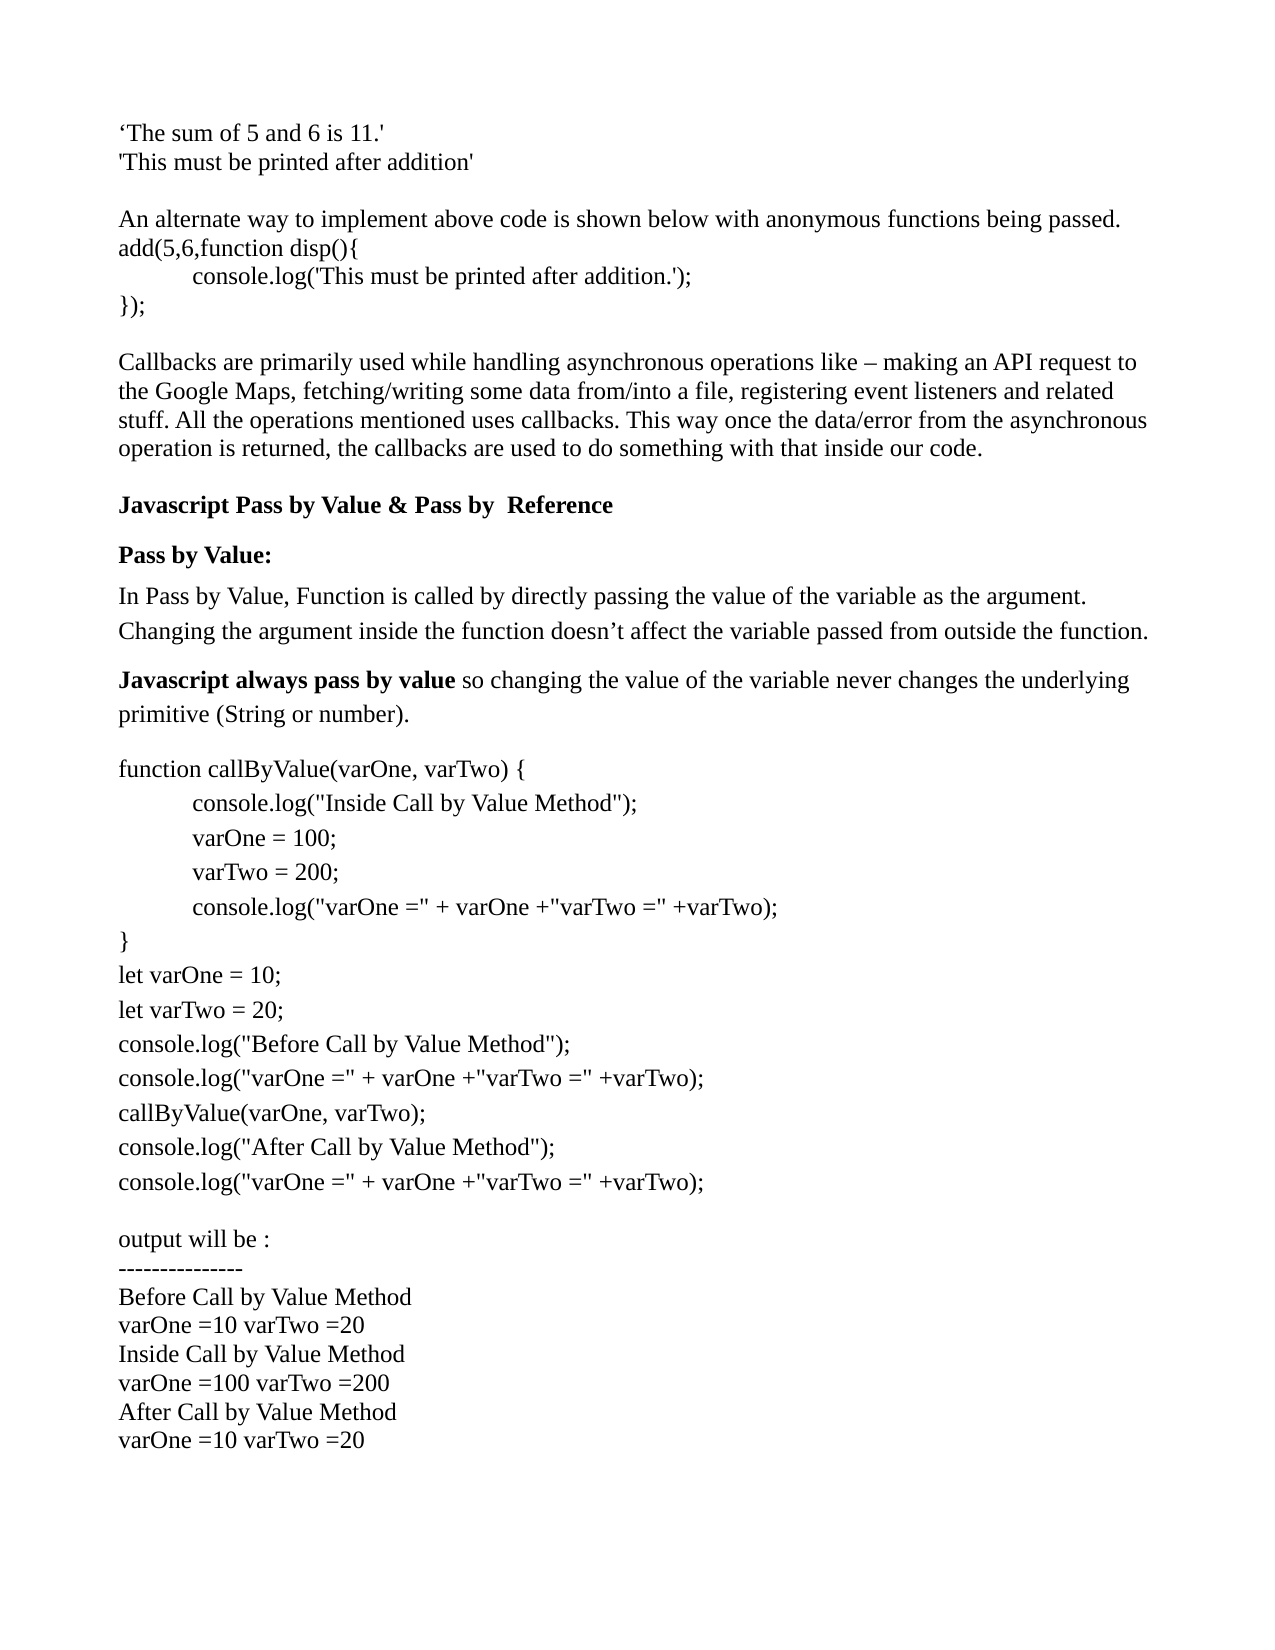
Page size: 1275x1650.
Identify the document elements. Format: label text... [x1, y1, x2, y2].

text console.log("varOne =" + varOne +"varTwo =" +varTwo); [118, 1161, 1157, 1195]
text console.log("After Call by Value Method"); [118, 1127, 1157, 1161]
text In Pass by Value, Function is called by directly passing the value of the variable as the argument. Changing the argument inside the function doesn’t affect the variable passed from outside the function. [118, 581, 1157, 645]
text varTwo = 200; [118, 852, 1157, 886]
text }); [118, 290, 1157, 319]
text varOne = 100; [118, 817, 1157, 852]
text varOne =10 varTwo =20 [118, 1310, 1157, 1339]
text Javascript always pass by value so changing the value of the variable never changes the underlying primitive (String or number). [118, 665, 1157, 728]
text 'This must be printed after addition' [118, 147, 1157, 176]
text } [118, 920, 1157, 955]
text ‘The sum of 5 and 6 is 11.' [118, 118, 1157, 147]
text --------------- [118, 1253, 1157, 1282]
text console.log("varOne =" + varOne +"varTwo =" +varTwo); [118, 886, 1157, 920]
text varOne =10 varTwo =20 [118, 1425, 1157, 1454]
text console.log('This must be printed after addition.'); [118, 261, 1157, 290]
text After Call by Value Method [118, 1397, 1157, 1425]
text Javascript Pass by Value & Pass by Reference [118, 491, 1157, 519]
text console.log("varOne =" + varOne +"varTwo =" +varTwo); [118, 1058, 1157, 1092]
text console.log("Inside Call by Value Method"); [118, 783, 1157, 817]
text Inside Call by Value Method [118, 1339, 1157, 1368]
text add(5,6,function disp(){ [118, 233, 1157, 261]
text Before Call by Value Method [118, 1282, 1157, 1310]
text output will be : [118, 1224, 1157, 1253]
text An alternate way to implement above code is shown below with anonymous functions being passed. [118, 204, 1157, 233]
text console.log("Before Call by Value Method"); [118, 1023, 1157, 1058]
text callByValue(varOne, varTwo); [118, 1092, 1157, 1127]
text let varOne = 10; [118, 955, 1157, 989]
text function callByValue(varOne, varTwo) { [118, 748, 1157, 783]
subtitle Pass by Value: [118, 540, 1157, 569]
text Callbacks are primarily used while handling asynchronous operations like – making an API request to the Google Maps, fetching/writing some data from/into a file, registering event listeners and related stuff. All the operations mentioned uses callbacks. This way once the data/error from the asynchronous operation is returned, the callbacks are used to do something with that inside our code. [118, 347, 1157, 462]
text let varTwo = 20; [118, 989, 1157, 1023]
text varOne =100 varTwo =200 [118, 1368, 1157, 1397]
